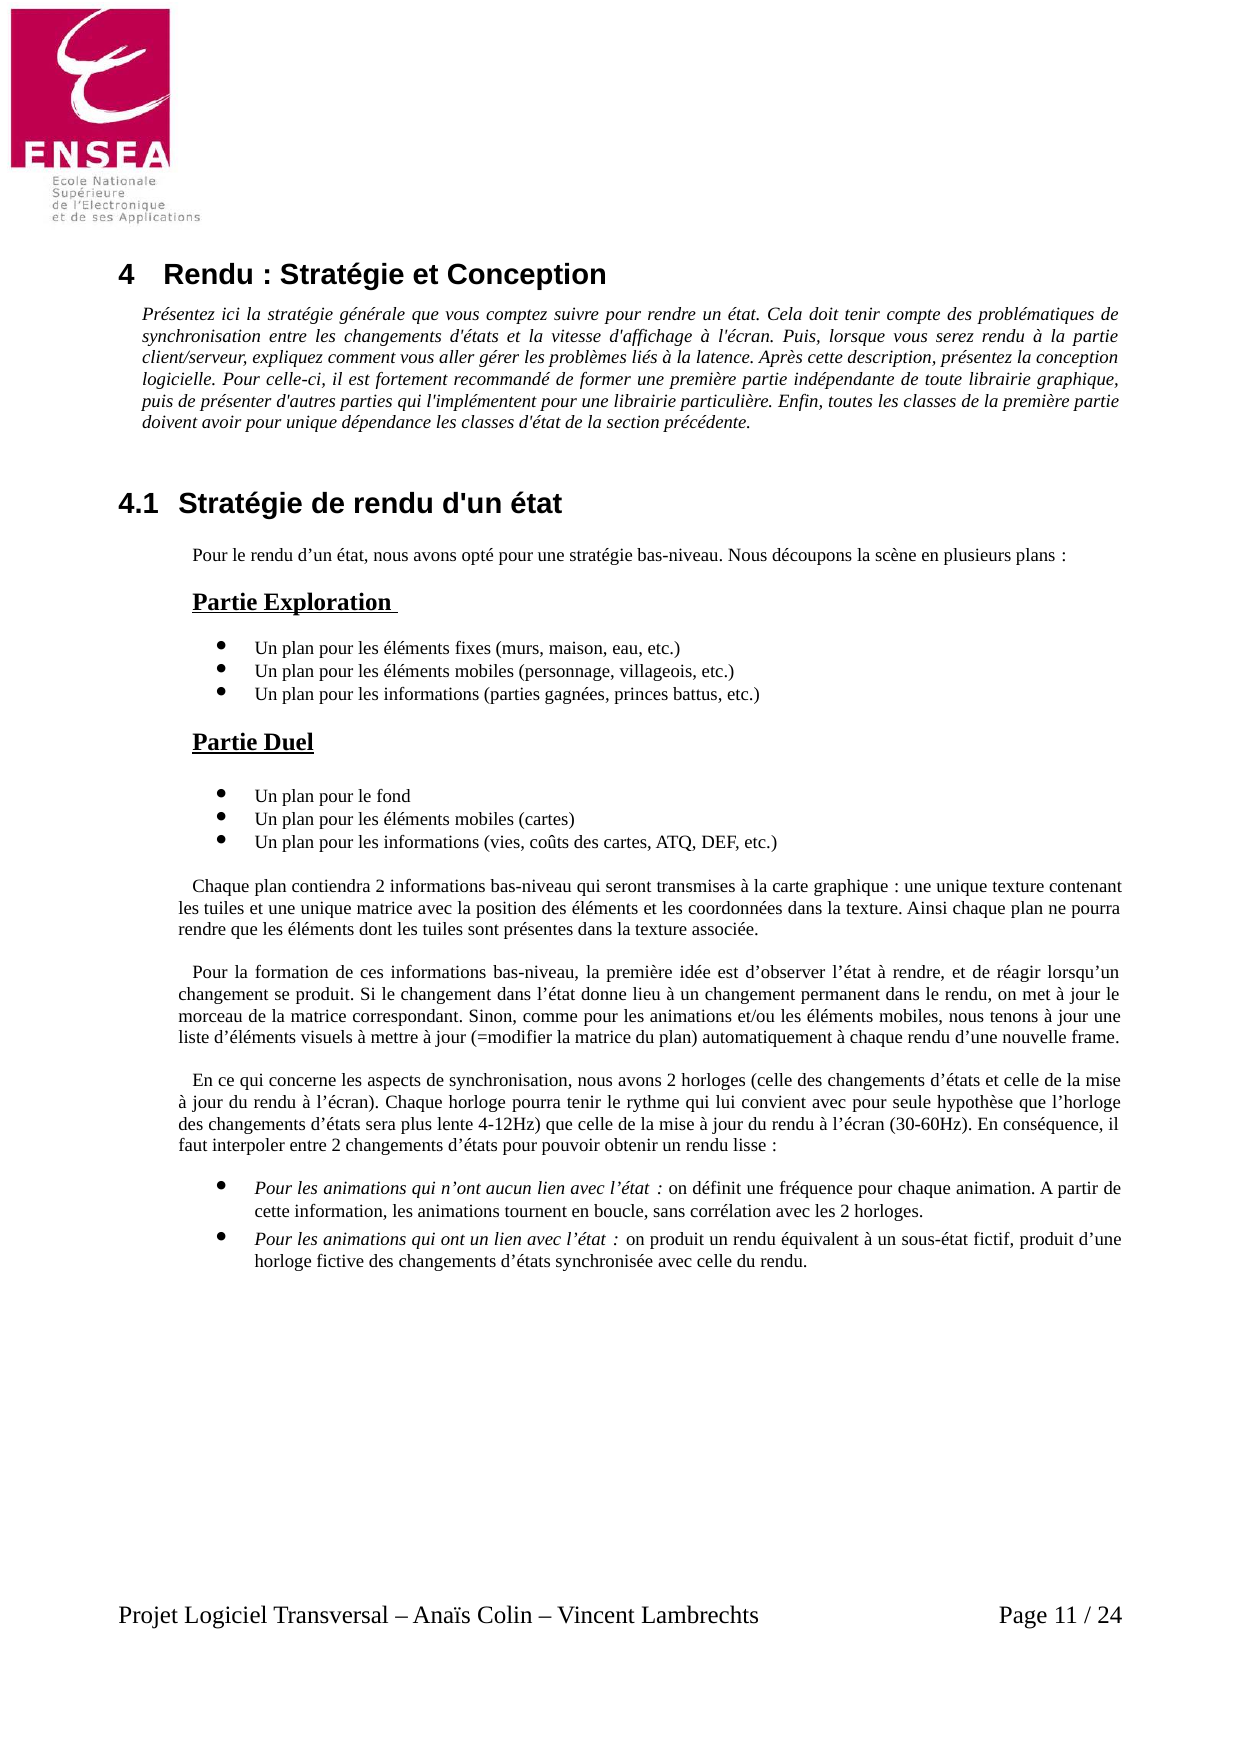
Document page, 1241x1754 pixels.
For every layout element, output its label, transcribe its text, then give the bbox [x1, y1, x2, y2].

list Un plan pour les informations (vies, coûts des cartes, ATQ, DEF, etc.) [217, 831, 1122, 854]
list Un plan pour les éléments mobiles (cartes) [217, 808, 1122, 831]
text Pour la formation de ces informations bas-niveau, la première idée est d’observer l’état à rendre, et de réagir lorsqu’un changement se produit. Si le changement dans l’état donne lieu à un changement permanent dans le rendu, on met à jour le morceau de la matrice correspondant. Sinon, comme pour les animations et/ou les éléments mobiles, nous tenons à jour une liste d’éléments visuels à mettre à jour (=modifier la matrice du plan) automatiquement à chaque rendu d’une nouvelle frame. [178, 961, 1122, 1048]
text Présentez ici la stratégie générale que vous comptez suivre pour rendre un état. Cela doit tenir compte des problématiques de synchronisation entre les changements d'états et la vitesse d'affichage à l'écran. Puis, lorsque vous serez rendu à la partie client/serveur, expliquez comment vous aller gérer les problèmes liés à la latence. Après cette description, présentez la conception logicielle. Pour celle-ci, il est fortement recommandé de former une première partie indépendante de toute librairie graphique, puis de présenter d'autres parties qui l'implémentent pour une librairie particulière. Enfin, toutes les classes de la première partie doivent avoir pour unique dépendance les classes d'état de la section précédente. [142, 303, 1122, 433]
text En ce qui concerne les aspects de synchronisation, nous avons 2 horloges (celle des changements d’états et celle de la mise à jour du rendu à l’écran). Chaque horloge pourra tenir le rythme qui lui convient avec pour seule hypothèse que l’horloge des changements d’états sera plus lente 4-12Hz) que celle de la mise à jour du rendu à l’écran (30-60Hz). En conséquence, il faut interpoler entre 2 changements d’états pour pouvoir obtenir un rendu lisse : [178, 1069, 1122, 1156]
list Un plan pour les informations (parties gagnées, princes battus, etc.) [217, 683, 1122, 706]
list Un plan pour les éléments mobiles (personnage, villageois, etc.) [217, 660, 1122, 683]
list Pour les animations qui ont un lien avec l’état : on produit un rendu équivalent à un sous-état fictif, produit d’une horloge fictive des changements d’états synchronisée avec celle du rendu. [217, 1222, 1122, 1272]
list Un plan pour le fond [217, 785, 1122, 808]
text Chaque plan contiendra 2 informations bas-niveau qui seront transmises à la carte graphique : une unique texture contenant les tuiles et une unique matrice avec la position des éléments et les coordonnées dans la texture. Ainsi chaque plan ne pourra rendre que les éléments dont les tuiles sont présentes dans la texture associée. [178, 875, 1122, 940]
text Pour le rendu d’un état, nous avons opté pour une stratégie bas-niveau. Nous découpons la scène en plusieurs plans : [118, 544, 1122, 565]
subtitle Rendu : Stratégie et Conception [118, 257, 1122, 291]
list Un plan pour les éléments fixes (murs, maison, eau, etc.) [217, 637, 1122, 660]
list Pour les animations qui n’ont aucun lien avec l’état : on définit une fréquence pour chaque animation. A partir de cette information, les animations tournent en boucle, sans corrélation avec les 2 horloges. [217, 1177, 1122, 1222]
text Partie Exploration [118, 587, 1122, 616]
subtitle Stratégie de rendu d'un état [118, 486, 1122, 520]
text Partie Duel [118, 727, 1122, 756]
